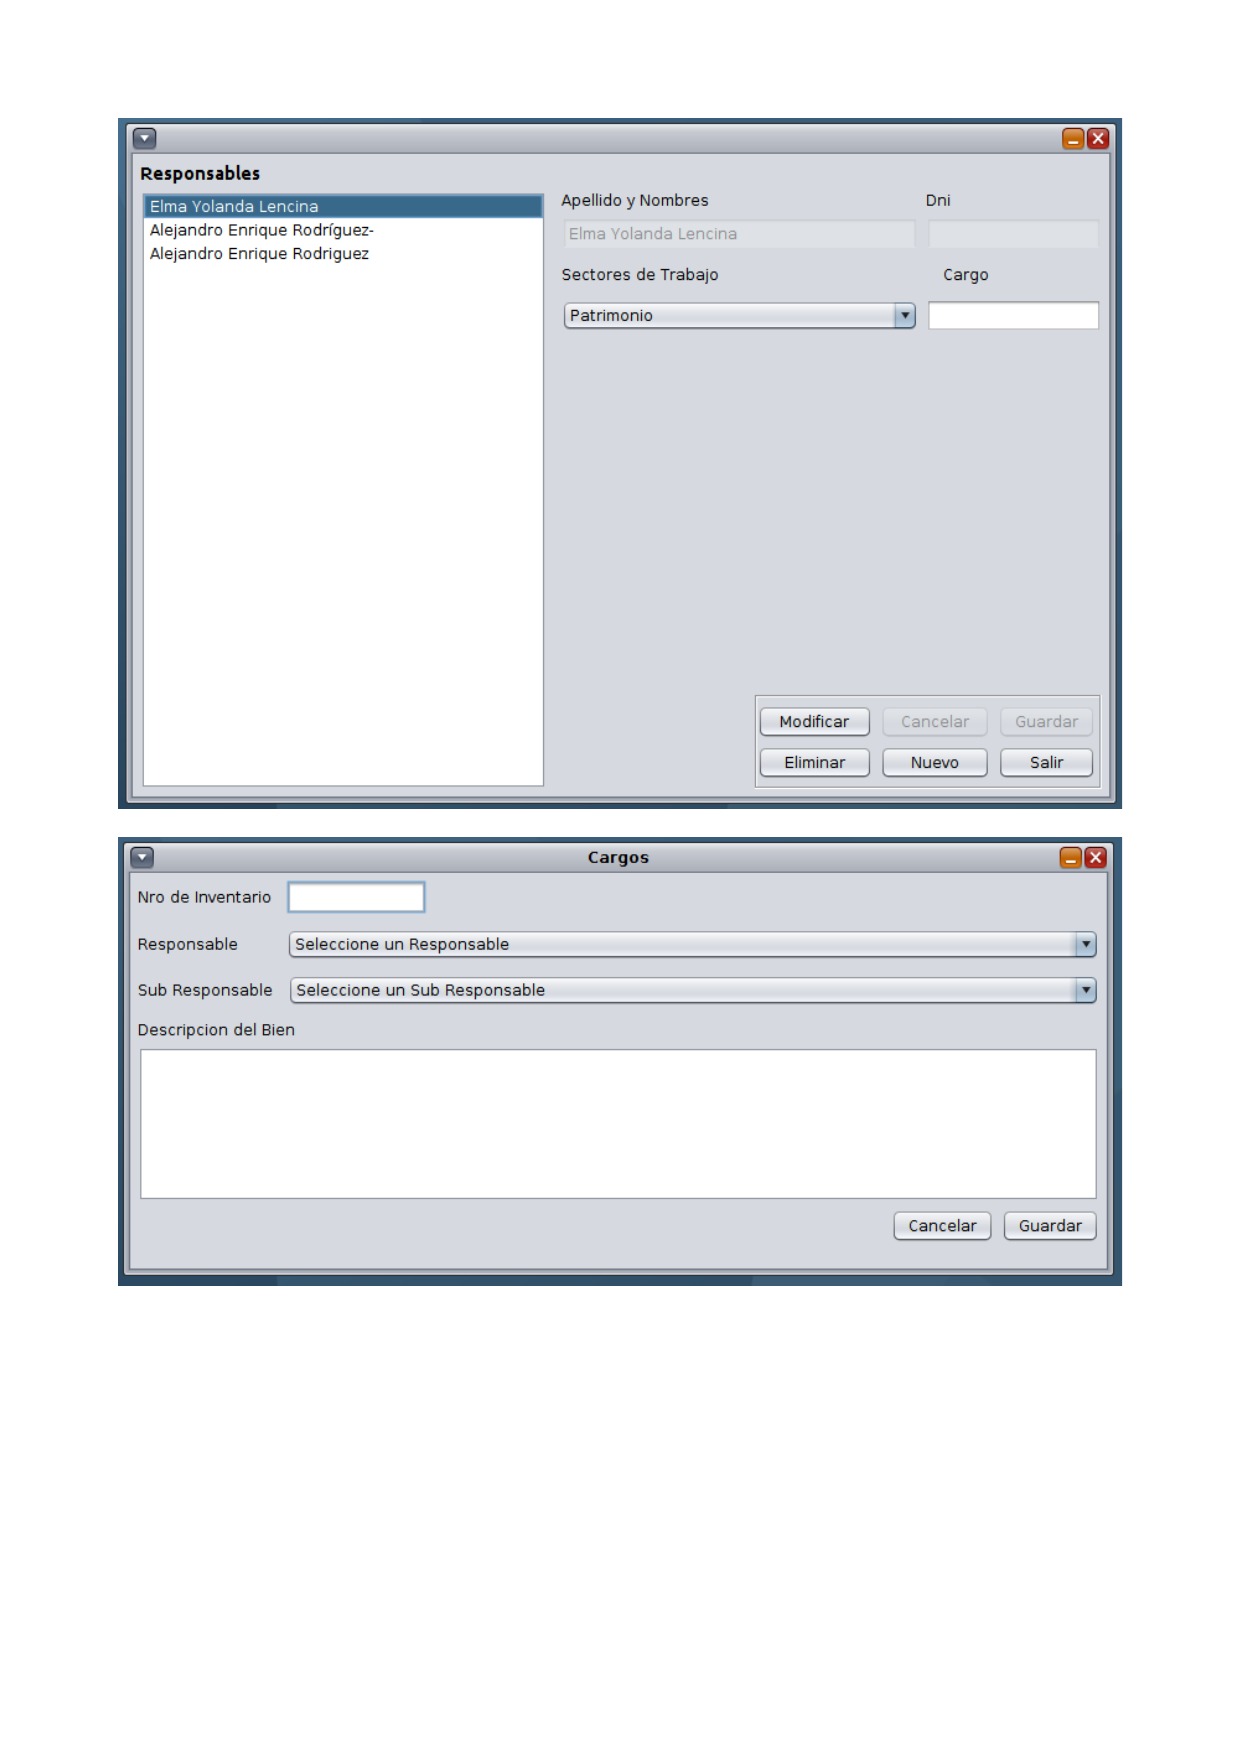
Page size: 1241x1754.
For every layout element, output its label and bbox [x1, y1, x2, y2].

picture [118, 837, 1123, 1286]
picture [118, 118, 1123, 809]
